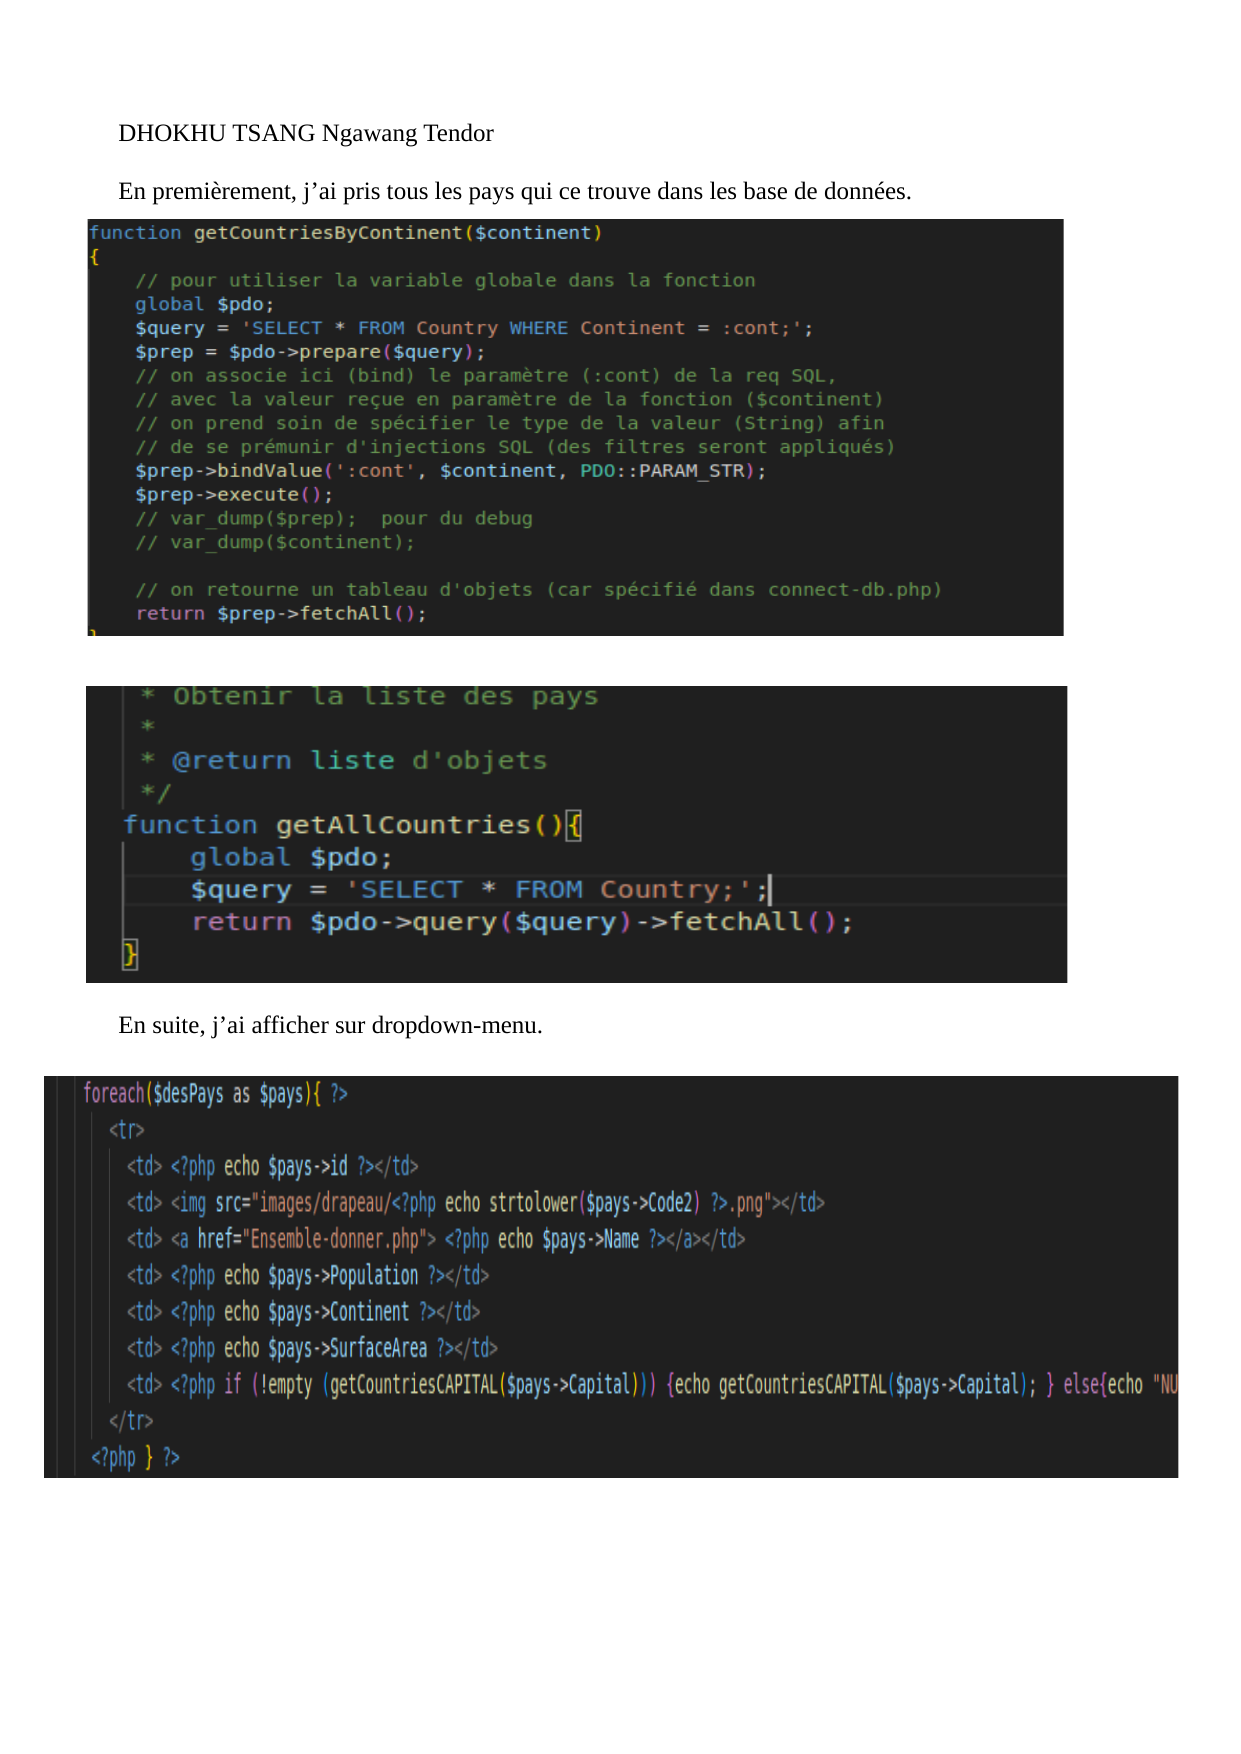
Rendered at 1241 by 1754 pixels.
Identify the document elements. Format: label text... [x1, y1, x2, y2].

picture [87, 219, 1064, 636]
picture [86, 686, 1068, 983]
picture [44, 1076, 1179, 1478]
text En suite, j’ai afficher sur dropdown-menu. [118, 291, 1122, 1039]
text En premièrement, j’ai pris tous les pays qui ce trouve dans les base de données. [118, 176, 1122, 205]
